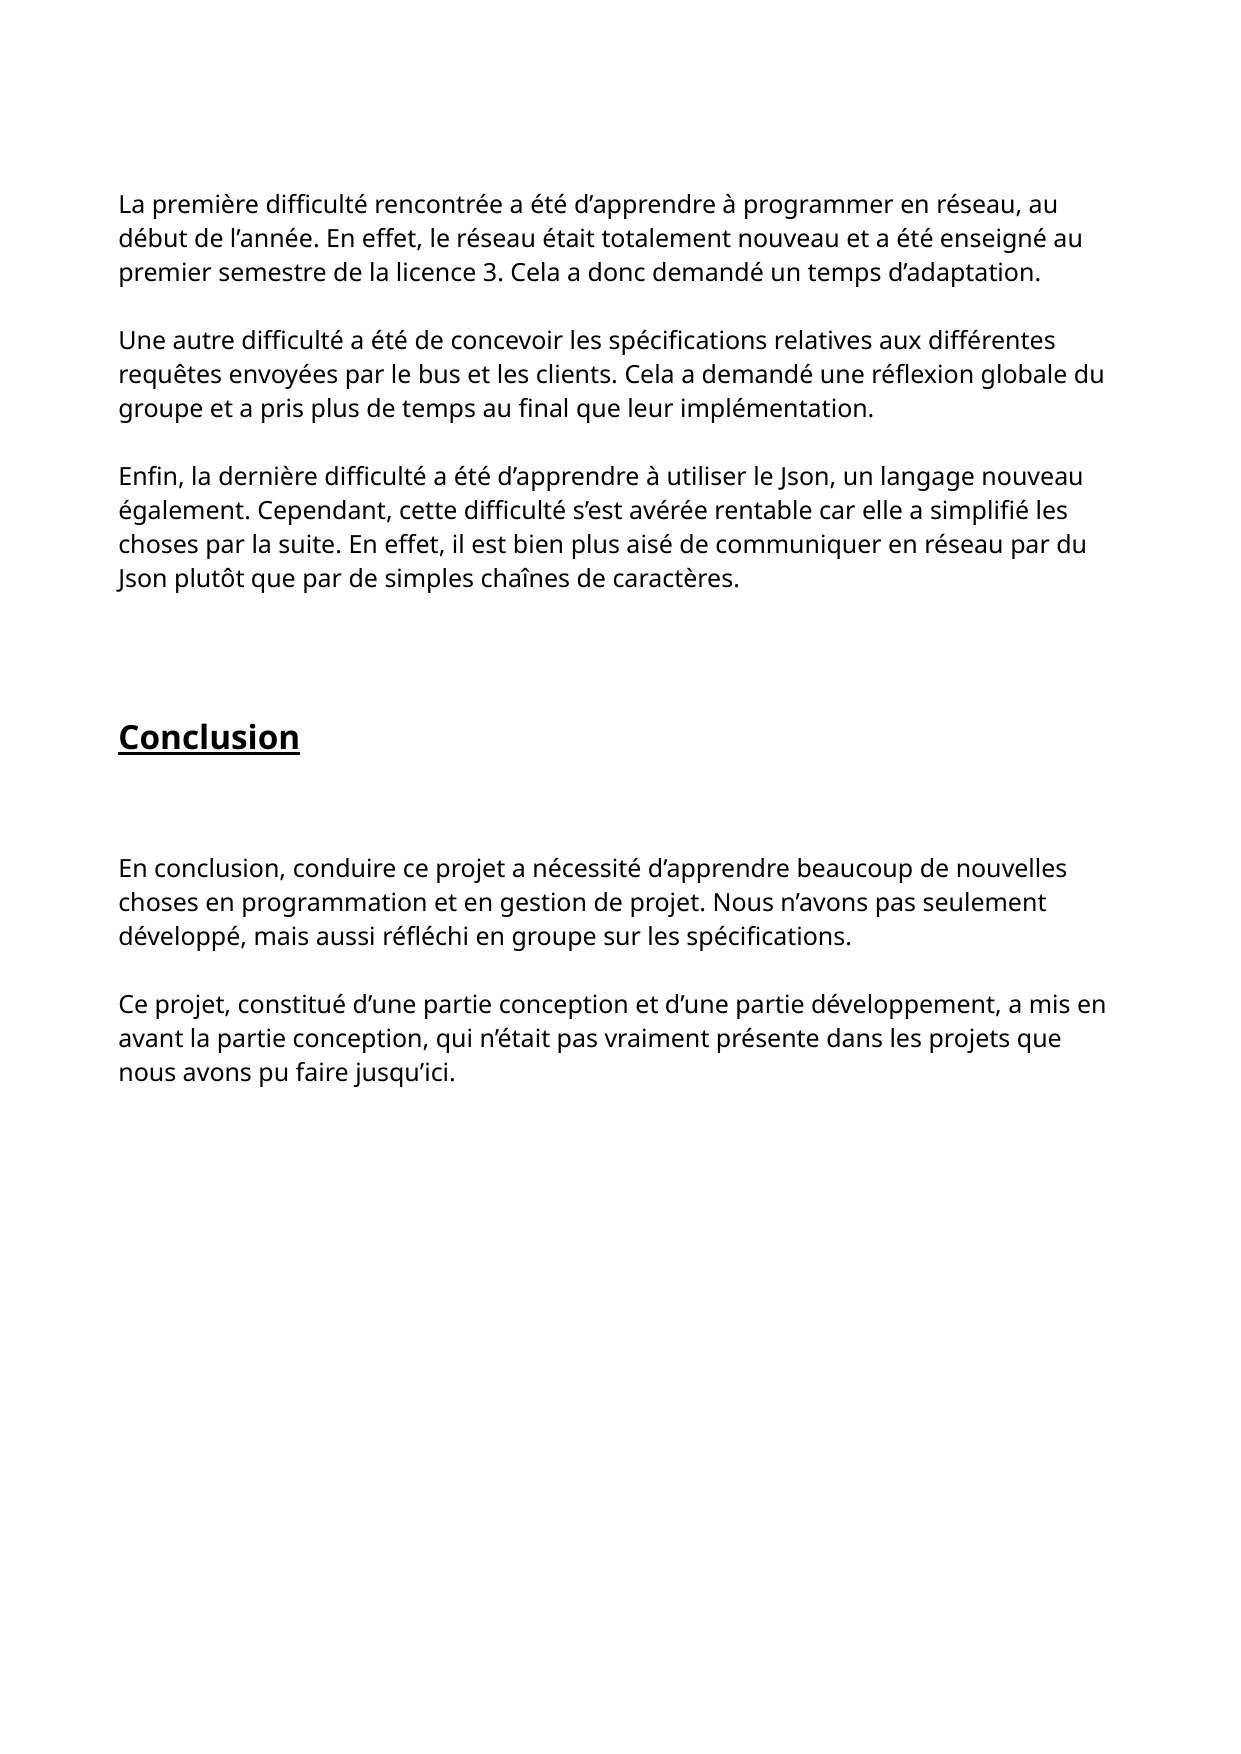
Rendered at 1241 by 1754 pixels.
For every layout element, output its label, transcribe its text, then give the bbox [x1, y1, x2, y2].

text Conclusion [118, 714, 1122, 759]
text Une autre difficulté a été de concevoir les spécifications relatives aux différentes requêtes envoyées par le bus et les clients. Cela a demandé une réflexion globale du groupe et a pris plus de temps au final que leur implémentation. [118, 322, 1122, 425]
text Enfin, la dernière difficulté a été d’apprendre à utiliser le Json, un langage nouveau également. Cependant, cette difficulté s’est avérée rentable car elle a simplifié les choses par la suite. En effet, il est bien plus aisé de communiquer en réseau par du Json plutôt que par de simples chaînes de caractères. [118, 459, 1122, 595]
text Ce projet, constitué d’une partie conception et d’une partie développement, a mis en avant la partie conception, qui n’était pas vraiment présente dans les projets que nous avons pu faire jusqu’ici. [118, 987, 1122, 1089]
text La première difficulté rencontrée a été d’apprendre à programmer en réseau, au début de l’année. En effet, le réseau était totalement nouveau et a été enseigné au premier semestre de la licence 3. Cela a donc demandé un temps d’adaptation. [118, 186, 1122, 288]
text En conclusion, conduire ce projet a nécessité d’apprendre beaucoup de nouvelles choses en programmation et en gestion de projet. Nous n’avons pas seulement développé, mais aussi réfléchi en groupe sur les spécifications. [118, 850, 1122, 952]
